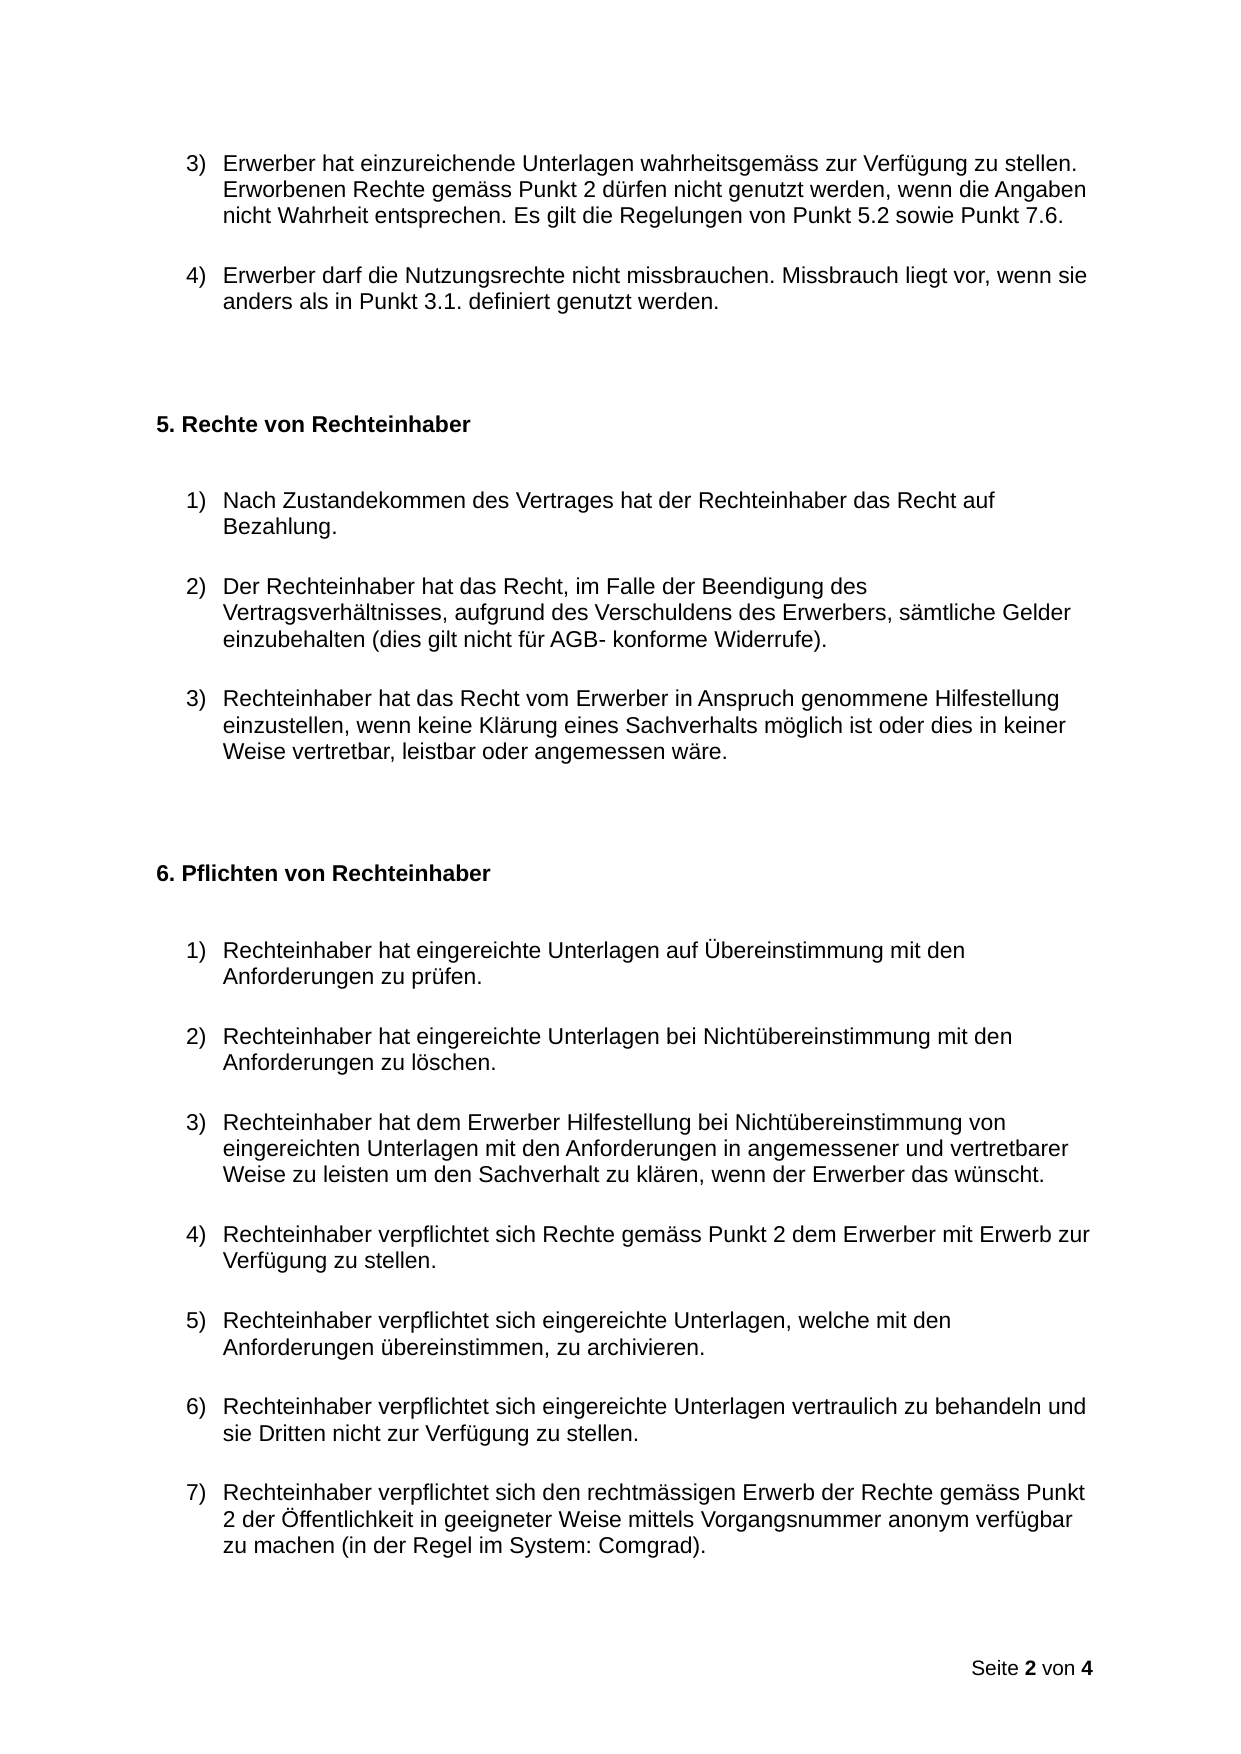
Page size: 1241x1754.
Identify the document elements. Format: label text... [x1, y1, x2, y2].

table_cell Rechteinhaber verpflichtet sich den rechtmässigen Erwerb der Rechte gemäss Punkt 2 der Öffentlichkeit in geeigneter Weise mittels Vorgangsnummer anonym verfügbar zu machen (in der Regel im System: Comgrad). [214, 1463, 1101, 1575]
table_cell Erwerber hat einzureichende Unterlagen wahrheitsgemäss zur Verfügung zu stellen. Erworbenen Rechte gemäss Punkt 2 dürfen nicht genutzt werden, wenn die Angaben nicht Wahrheit entsprechen. Es gilt die Regelungen von Punkt 5.2 sowie Punkt 7.6. [214, 133, 1101, 245]
table_cell Rechteinhaber verpflichtet sich Rechte gemäss Punkt 2 dem Erwerber mit Erwerb zur Verfügung zu stellen. [214, 1204, 1101, 1290]
table_cell 1) [148, 470, 214, 556]
table_cell 5. Rechte von Rechteinhaber [148, 394, 1101, 470]
table_cell [148, 331, 1101, 394]
table_cell Erwerber darf die Nutzungsrechte nicht missbrauchen. Missbrauch liegt vor, wenn sie anders als in Punkt 3.1. definiert genutzt werden. [214, 245, 1101, 331]
table_cell 3) [148, 133, 214, 245]
table_cell Rechteinhaber hat das Recht vom Erwerber in Anspruch genommene Hilfestellung einzustellen, wenn keine Klärung eines Sachverhalts möglich ist oder dies in keiner Weise vertretbar, leistbar oder angemessen wäre. [214, 669, 1101, 781]
table_cell 7) [148, 1463, 214, 1575]
table_cell Rechteinhaber verpflichtet sich eingereichte Unterlagen, welche mit den Anforderungen übereinstimmen, zu archivieren. [214, 1290, 1101, 1376]
table_cell 6. Pflichten von Rechteinhaber [148, 844, 1101, 920]
table_cell [148, 781, 1101, 843]
table_cell 5) [148, 1290, 214, 1376]
table_cell Rechteinhaber hat dem Erwerber Hilfestellung bei Nichtübereinstimmung von eingereichten Unterlagen mit den Anforderungen in angemessener und vertretbarer Weise zu leisten um den Sachverhalt zu klären, wenn der Erwerber das wünscht. [214, 1092, 1101, 1204]
table_cell Rechteinhaber hat eingereichte Unterlagen auf Übereinstimmung mit den Anforderungen zu prüfen. [214, 920, 1101, 1006]
table_cell Rechteinhaber hat eingereichte Unterlagen bei Nichtübereinstimmung mit den Anforderungen zu löschen. [214, 1006, 1101, 1092]
table_cell Rechteinhaber verpflichtet sich eingereichte Unterlagen vertraulich zu behandeln und sie Dritten nicht zur Verfügung zu stellen. [214, 1376, 1101, 1462]
table_cell 2) [148, 556, 214, 669]
table_cell 6) [148, 1376, 214, 1462]
table_cell Der Rechteinhaber hat das Recht, im Falle der Beendigung des Vertragsverhältnisses, aufgrund des Verschuldens des Erwerbers, sämtliche Gelder einzubehalten (dies gilt nicht für AGB- konforme Widerrufe). [214, 556, 1101, 669]
table_cell 3) [148, 669, 214, 781]
table_cell 3) [148, 1092, 214, 1204]
table_cell 1) [148, 920, 214, 1006]
table_cell 2) [148, 1006, 214, 1092]
table_cell 4) [148, 1204, 214, 1290]
table_cell Nach Zustandekommen des Vertrages hat der Rechteinhaber das Recht auf Bezahlung. [214, 470, 1101, 556]
table_cell 4) [148, 245, 214, 331]
